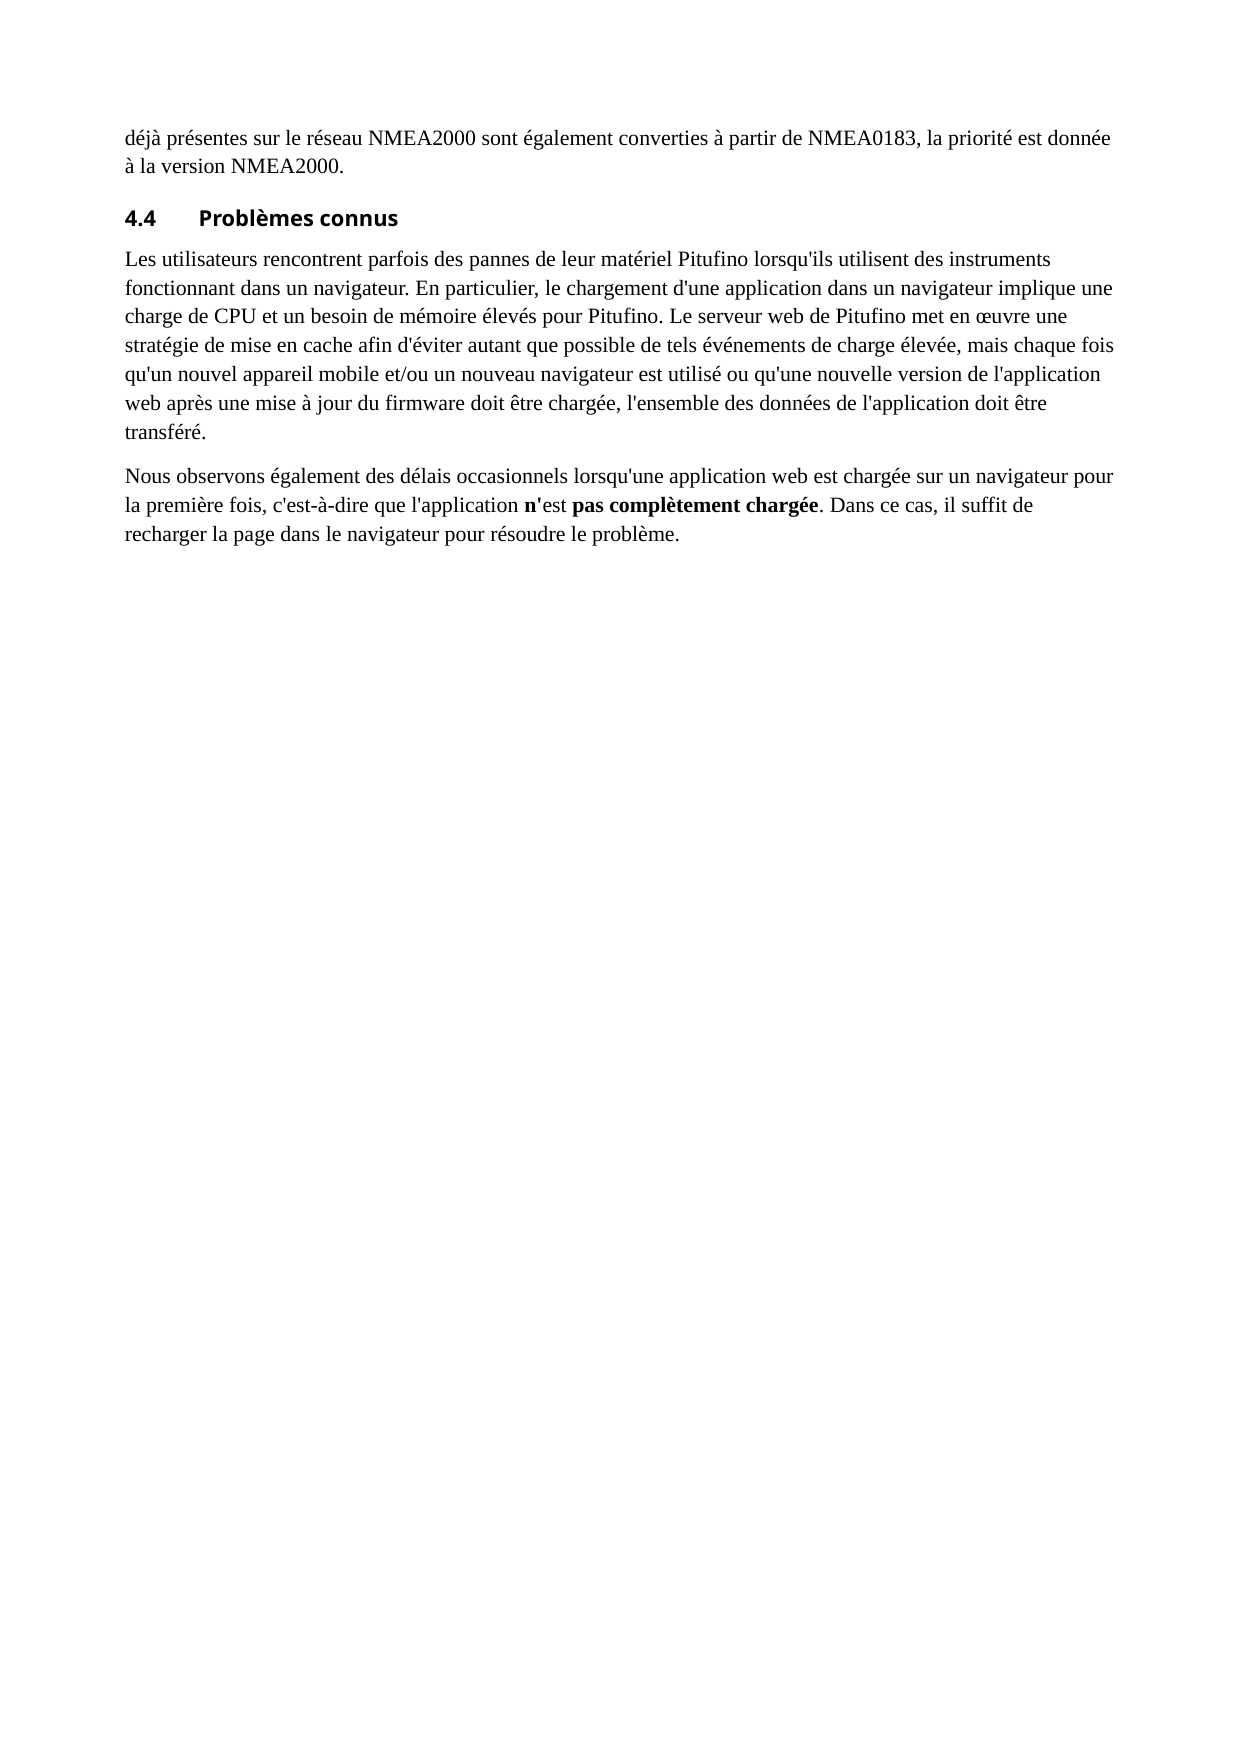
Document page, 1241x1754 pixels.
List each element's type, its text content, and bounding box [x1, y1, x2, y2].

text Les utilisateurs rencontrent parfois des pannes de leur matériel Pitufino lorsqu'ils utilisent des instruments fonctionnant dans un navigateur. En particulier, le chargement d'une application dans un navigateur implique une charge de CPU et un besoin de mémoire élevés pour Pitufino. Le serveur web de Pitufino met en œuvre une stratégie de mise en cache afin d'éviter autant que possible de tels événements de charge élevée, mais chaque fois qu'un nouvel appareil mobile et/ou un nouveau navigateur est utilisé ou qu'une nouvelle version de l'application web après une mise à jour du firmware doit être chargée, l'ensemble des données de l'application doit être transféré. [124, 246, 1116, 444]
text Nous observons également des délais occasionnels lorsqu'une application web est chargée sur un navigateur pour la première fois, c'est-à-dire que l'application n'est pas complètement chargée. Dans ce cas, il suffit de recharger la page dans le navigateur pour résoudre le problème. [124, 463, 1116, 546]
text déjà présentes sur le réseau NMEA2000 sont également converties à partir de NMEA0183, la priorité est donnée à la version NMEA2000. [124, 124, 1116, 179]
subtitle Problèmes connus [124, 203, 1116, 233]
